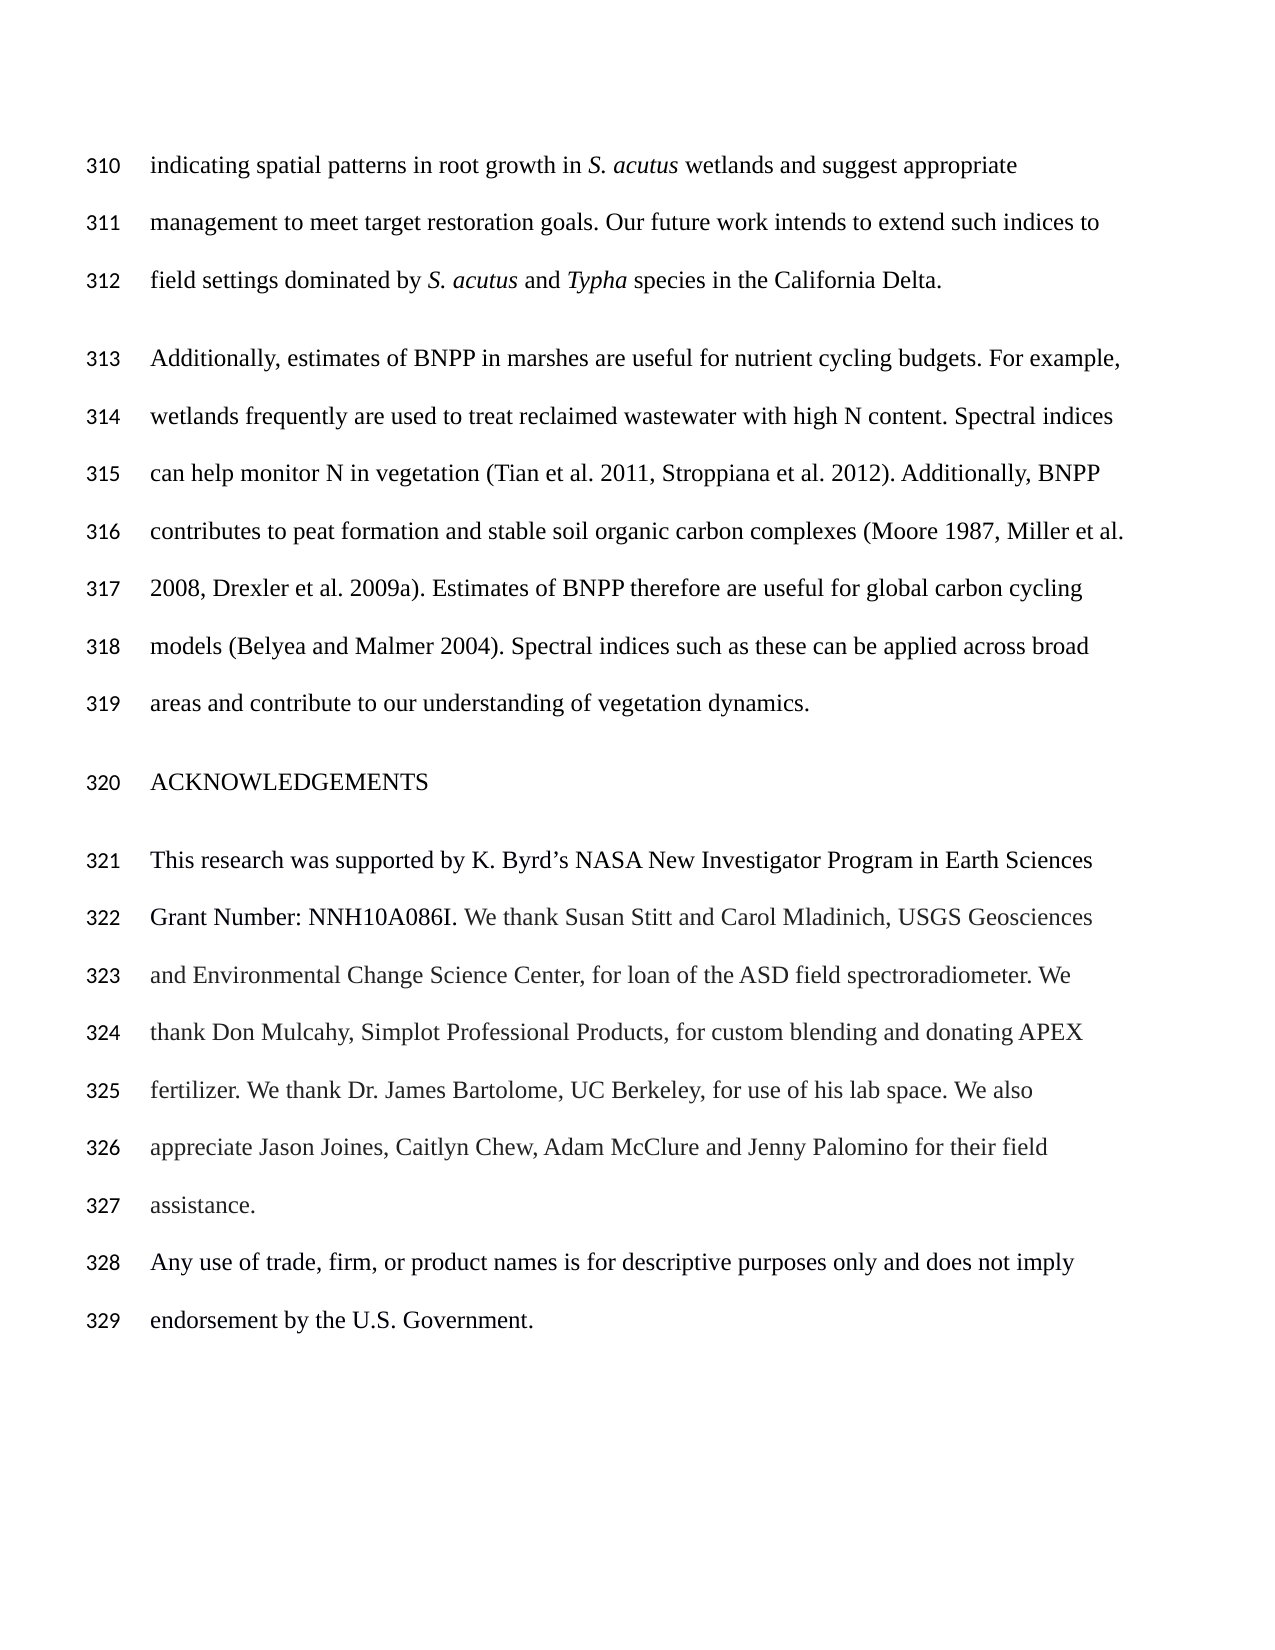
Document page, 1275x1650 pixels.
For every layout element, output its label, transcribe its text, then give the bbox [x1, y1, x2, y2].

text indicating spatial patterns in root growth in S. acutus wetlands and suggest appropriate management to meet target restoration goals. Our future work intends to extend such indices to field settings dominated by S. acutus and Typha species in the California Delta. [150, 150, 1125, 294]
text This research was supported by K. Byrd’s NASA New Investigator Program in Earth Sciences Grant Number: NNH10A086I. We thank Susan Stitt and Carol Mladinich, USGS Geosciences and Environmental Change Science Center, for loan of the ASD field spectroradiometer. We thank Don Mulcahy, Simplot Professional Products, for custom blending and donating APEX fertilizer. We thank Dr. James Bartolome, UC Berkeley, for use of his lab space. We also appreciate Jason Joines, Caitlyn Chew, Adam McClure and Jenny Palomino for their field assistance. [150, 845, 1125, 1219]
text Additionally, estimates of BNPP in marshes are useful for nutrient cycling budgets. For example, wetlands frequently are used to treat reclaimed wastewater with high N content. Spectral indices can help monitor N in vegetation (Tian et al. 2011, Stroppiana et al. 2012). Additionally, BNPP contributes to peat formation and stable soil organic carbon complexes (Moore 1987, Miller et al. 2008, Drexler et al. 2009a). Estimates of BNPP therefore are useful for global carbon cycling models (Belyea and Malmer 2004). Spectral indices such as these can be applied across broad areas and contribute to our understanding of vegetation dynamics. [150, 343, 1125, 717]
text Any use of trade, firm, or product names is for descriptive purposes only and does not imply endorsement by the U.S. Government. [150, 1247, 1125, 1334]
subtitle ACKNOWLEDGEMENTS [150, 767, 1125, 795]
